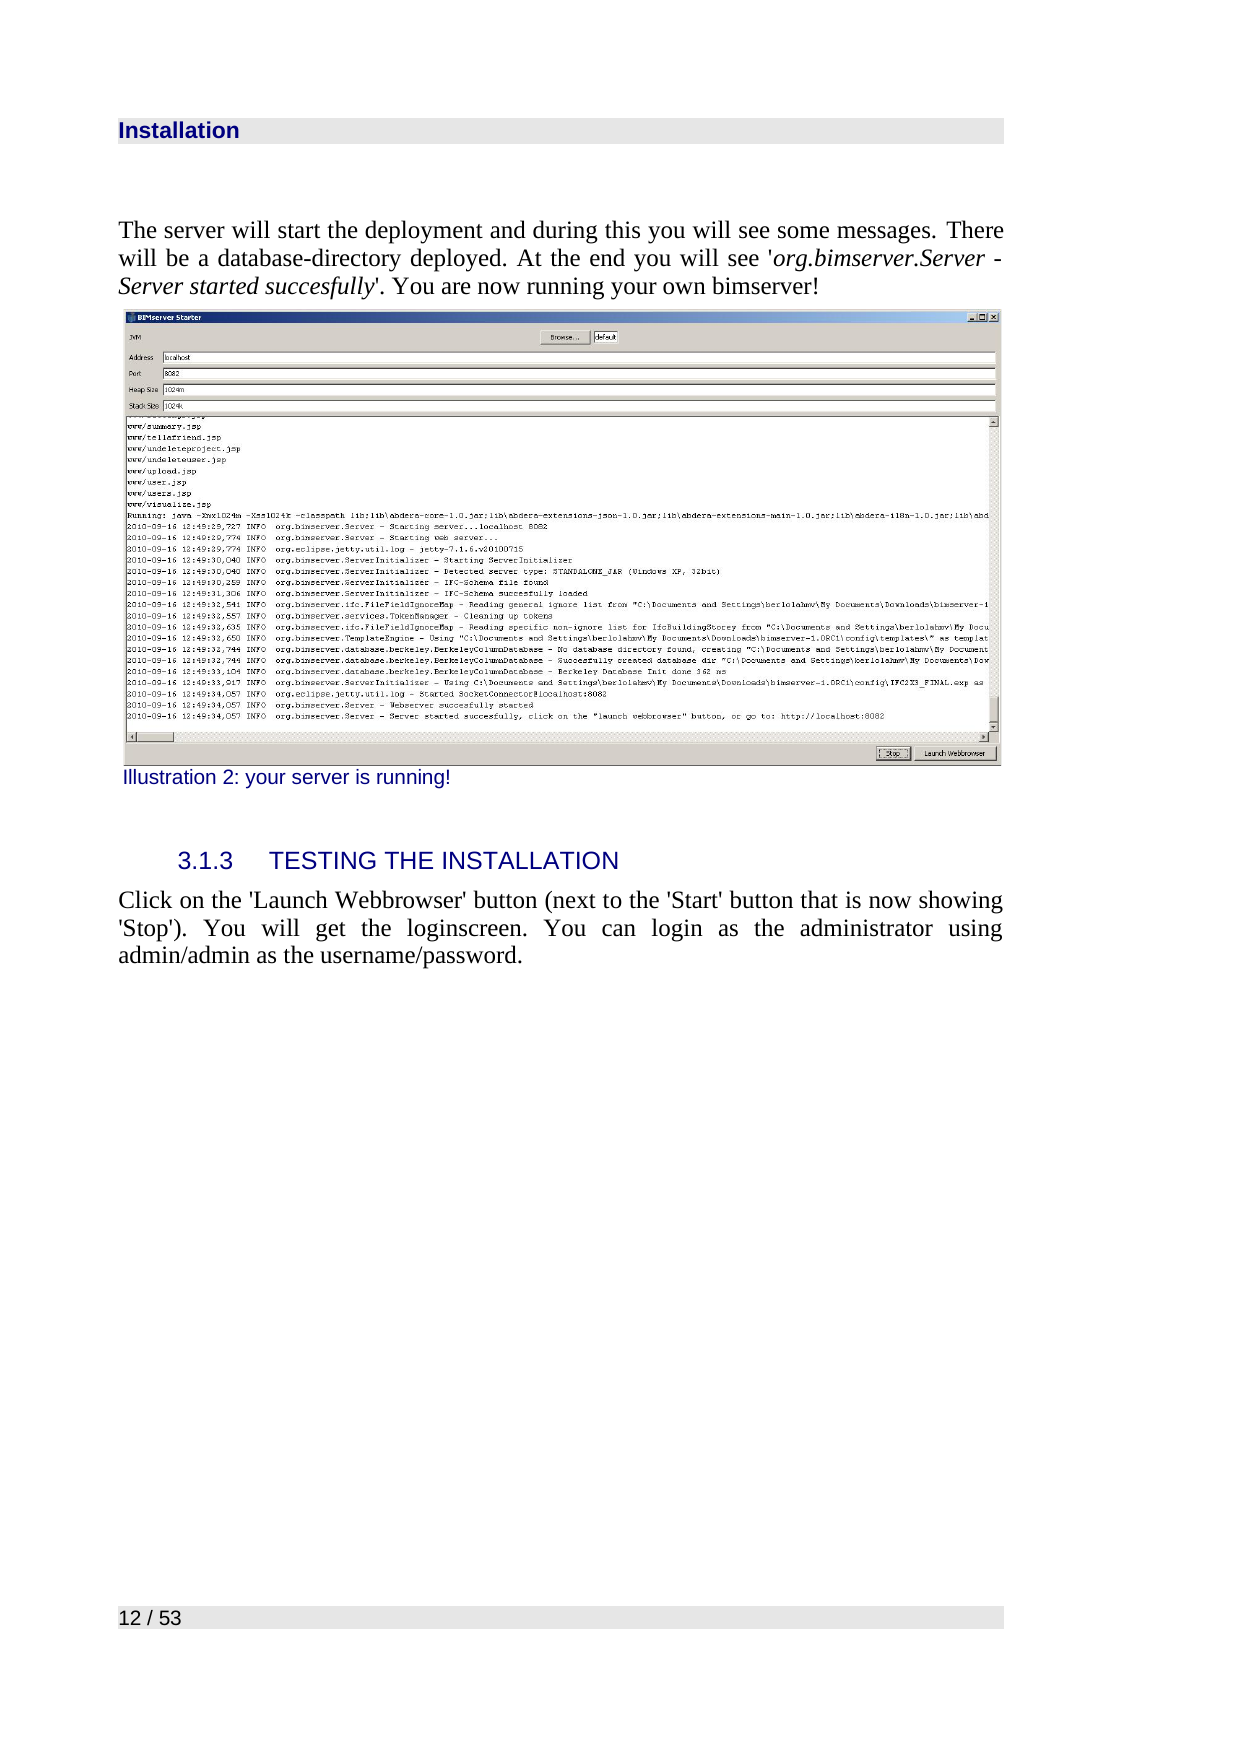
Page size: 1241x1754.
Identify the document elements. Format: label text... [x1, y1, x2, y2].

text Illustration 2: your server is running! [122, 309, 1003, 789]
picture [123, 309, 1002, 766]
subtitle Testing the installation [118, 846, 1004, 874]
text Click on the 'Launch Webbrowser' button (next to the 'Start' button that is now showing 'Stop'). You will get the loginscreen. You can login as the administrator using admin/admin as the username/password. [118, 886, 1004, 969]
text The server will start the deployment and during this you will see some messages. There will be a database-directory deployed. At the end you will see 'org.bimserver.Server - Server started succesfully'. You are now running your own bimserver! [118, 217, 1004, 300]
